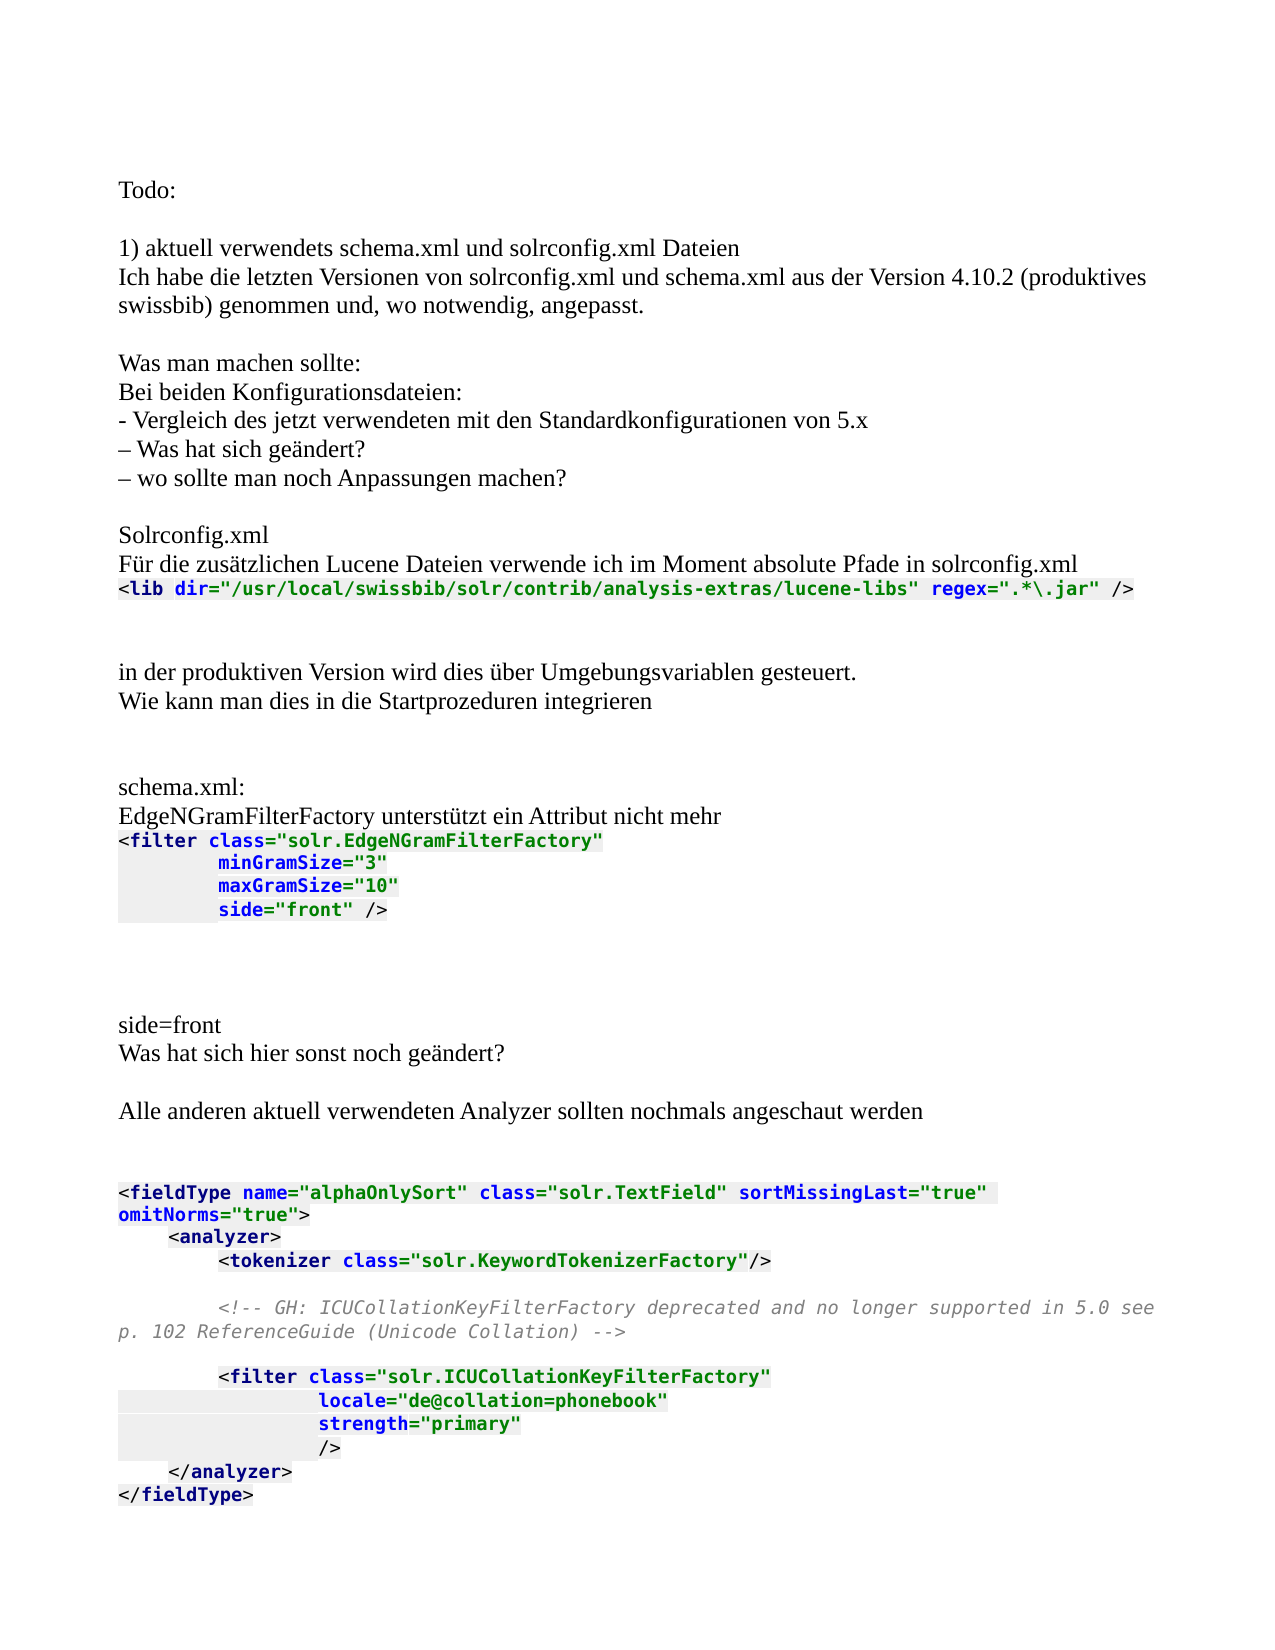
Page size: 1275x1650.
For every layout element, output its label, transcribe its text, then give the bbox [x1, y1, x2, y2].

text /> [118, 1437, 1157, 1461]
text </analyzer> [118, 1461, 1157, 1484]
text strength="primary" [118, 1413, 1157, 1437]
text <!-- GH: ICUCollationKeyFilterFactory deprecated and no longer supported in 5.0 see p. 102 ReferenceGuide (Unicode Collation) --> [118, 1297, 1157, 1342]
text <filter class="solr.ICUCollationKeyFilterFactory" [118, 1366, 1157, 1390]
text maxGramSize="10" [118, 876, 1157, 899]
text side="front" /> [118, 899, 1157, 923]
text <lib dir="/usr/local/swissbib/solr/contrib/analysis-extras/lucene-libs" regex=".*\.jar" /> [118, 578, 1157, 600]
text Was man machen sollte: Bei beiden Konfigurationsdateien: - Vergleich des jetzt verwendeten mit den Standardkonfigurationen von 5.x – Was hat sich geändert? – wo sollte man noch Anpassungen machen? Solrconfig.xml Für die zusätzlichen Lucene Dateien verwende ich im Moment absolute Pfade in solrconfig.xml [118, 348, 1157, 578]
text in der produktiven Version wird dies über Umgebungsvariablen gesteuert. Wie kann man dies in die Startprozeduren integrieren schema.xml: EdgeNGramFilterFactory unterstützt ein Attribut nicht mehr <filter class="solr.EdgeNGramFilterFactory" [118, 600, 1157, 852]
text Todo: 1) aktuell verwendets schema.xml und solrconfig.xml Dateien Ich habe die letzten Versionen von solrconfig.xml und schema.xml aus der Version 4.10.2 (produktives swissbib) genommen und, wo notwendig, angepasst. [118, 118, 1157, 319]
text minGramSize="3" [118, 852, 1157, 876]
text <analyzer> [118, 1226, 1157, 1250]
text <tokenizer class="solr.KeywordTokenizerFactory"/> [118, 1250, 1157, 1273]
text </fieldType> [118, 1484, 1157, 1506]
text locale="de@collation=phonebook" [118, 1390, 1157, 1413]
text side=front Was hat sich hier sonst noch geändert? Alle anderen aktuell verwendeten Analyzer sollten nochmals angeschaut werden <fieldType name="alphaOnlySort" class="solr.TextField" sortMissingLast="true" omitNorms="true"> [118, 1010, 1157, 1226]
